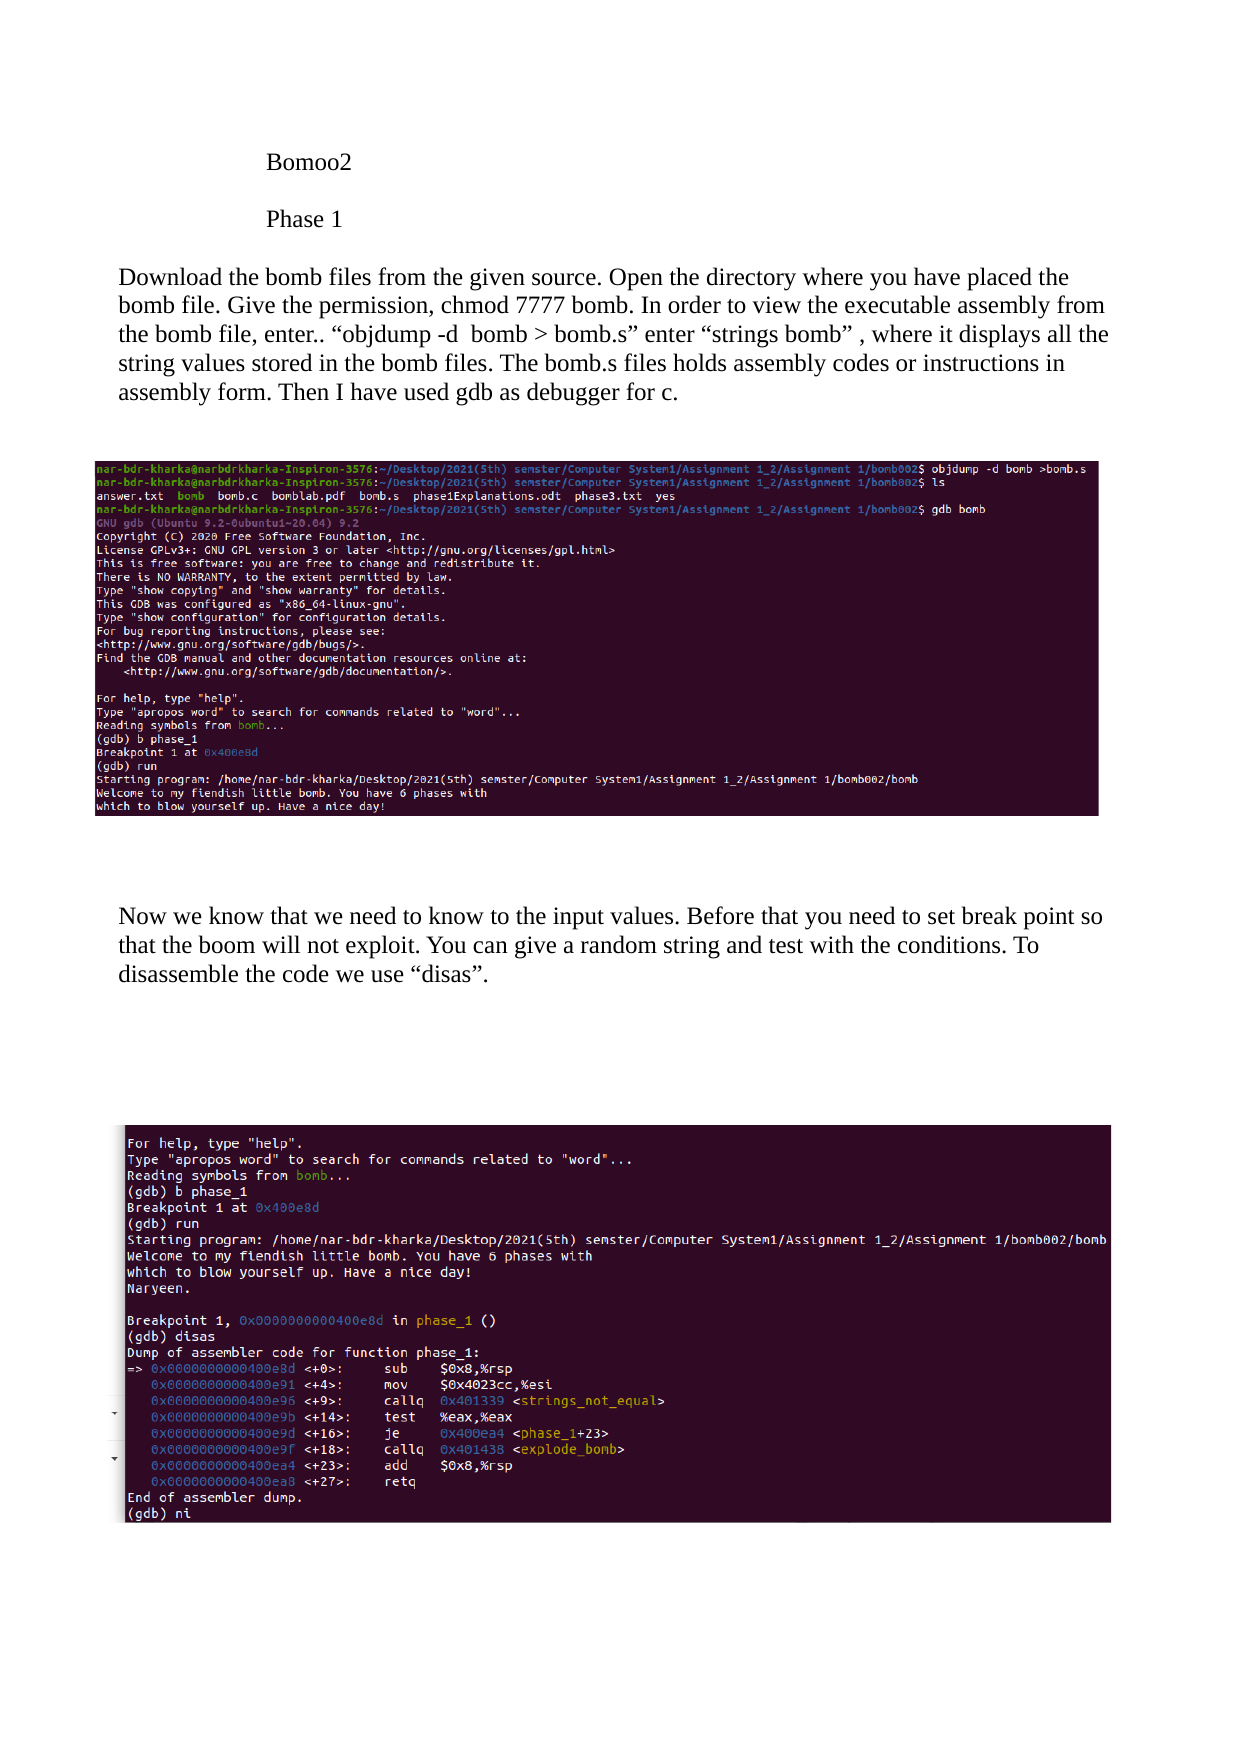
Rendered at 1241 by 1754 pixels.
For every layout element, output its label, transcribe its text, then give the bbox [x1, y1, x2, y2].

picture [94, 461, 1099, 816]
text Bomoo2 [118, 147, 1122, 176]
picture [107, 1125, 1112, 1523]
text Phase 1 [118, 204, 1122, 233]
text Download the bomb files from the given source. Open the directory where you have placed the bomb file. Give the permission, chmod 7777 bomb. In order to view the executable assembly from the bomb file, enter.. “objdump -d bomb > bomb.s” enter “strings bomb” , where it displays all the string values stored in the bomb files. The bomb.s files holds assembly codes or instructions in assembly form. Then I have used gdb as debugger for c. [118, 262, 1122, 406]
text Now we know that we need to know to the input values. Before that you need to set break point so that the boom will not exploit. You can give a random string and test with the conditions. To disassemble the code we use “disas”. [118, 901, 1122, 988]
